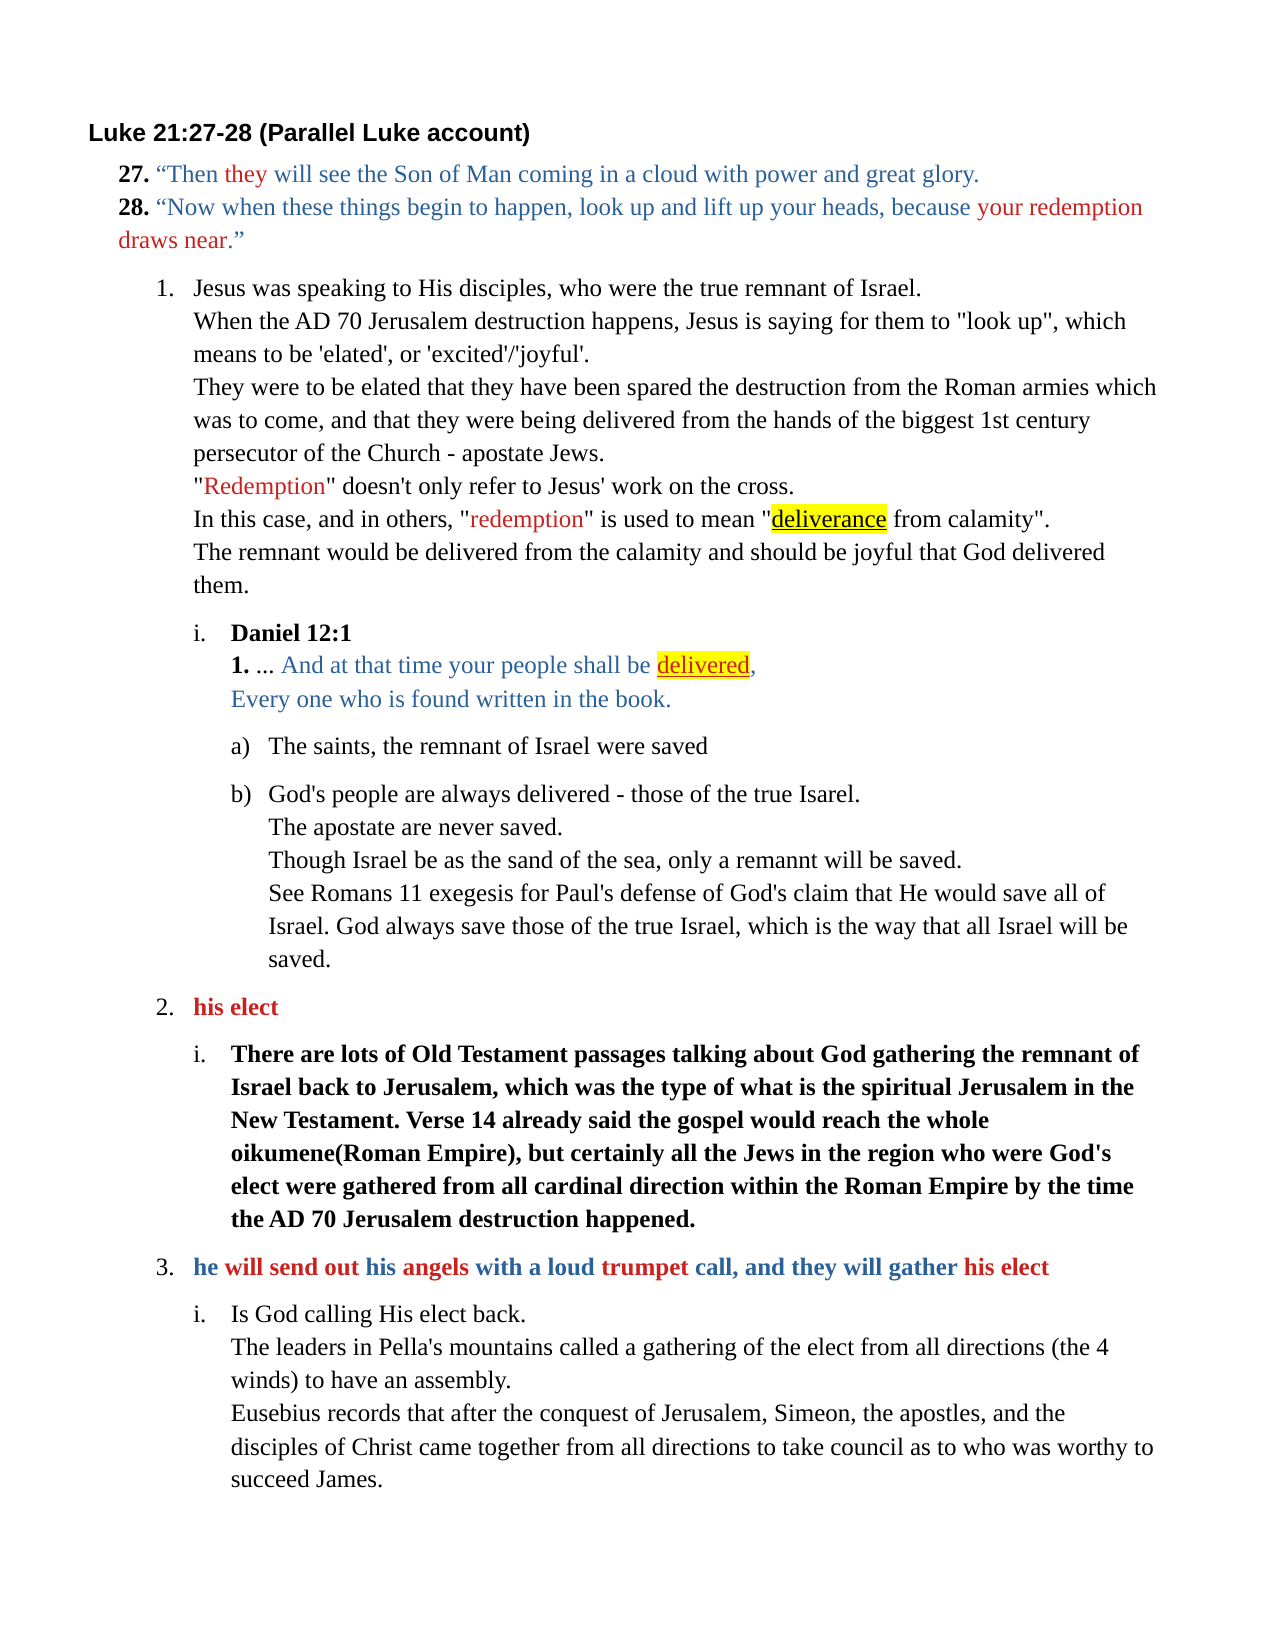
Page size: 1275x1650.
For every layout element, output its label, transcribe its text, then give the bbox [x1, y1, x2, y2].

text 27. “Then they will see the Son of Man coming in a cloud with power and great glory. 28. “Now when these things begin to happen, look up and lift up your heads, because your redemption draws near.” [118, 159, 1157, 254]
list Is God calling His elect back. The leaders in Pella's mountains called a gathering of the elect from all directions (the 4 winds) to have an assembly. Eusebius records that after the conquest of Jerusalem, Simeon, the apostles, and the disciples of Christ came together from all directions to take council as to who was worthy to succeed James. [193, 1299, 1157, 1493]
list God's people are always delivered - those of the true Isarel. The apostate are never saved. Though Israel be as the sand of the sea, only a remannt will be saved. See Romans 11 exegesis for Paul's defense of God's claim that He would save all of Israel. God always save those of the true Israel, which is the way that all Israel will be saved. [231, 779, 1157, 973]
subtitle Luke 21:27-28 (Parallel Luke account) [88, 118, 1157, 147]
list Jesus was speaking to His disciples, who were the true remnant of Israel. When the AD 70 Jerusalem destruction happens, Jesus is saying for them to "look up", which means to be 'elated', or 'excited'/'joyful'. They were to be elated that they have been spared the destruction from the Roman armies which was to come, and that they were being delivered from the hands of the biggest 1st century persecutor of the Church - apostate Jews. "Redemption" doesn't only refer to Jesus' work on the cross. In this case, and in others, "redemption" is used to mean "deliverance from calamity". The remnant would be delivered from the calamity and should be joyful that God delivered them. [156, 273, 1157, 599]
list his elect [156, 992, 1157, 1020]
list The saints, the remnant of Israel were saved [231, 731, 1157, 760]
list he will send out his angels with a loud trumpet call, and they will gather his elect [156, 1252, 1157, 1281]
list There are lots of Old Testament passages talking about God gathering the remnant of Israel back to Jerusalem, which was the type of what is the spiritual Jerusalem in the New Testament. Verse 14 already said the gospel would reach the whole oikumene(Roman Empire), but certainly all the Jews in the region who were God's elect were gathered from all cardinal direction within the Roman Empire by the time the AD 70 Jerusalem destruction happened. [193, 1039, 1157, 1233]
list Daniel 12:1 1. ... And at that time your people shall be delivered, Every one who is found written in the book. [193, 618, 1157, 712]
